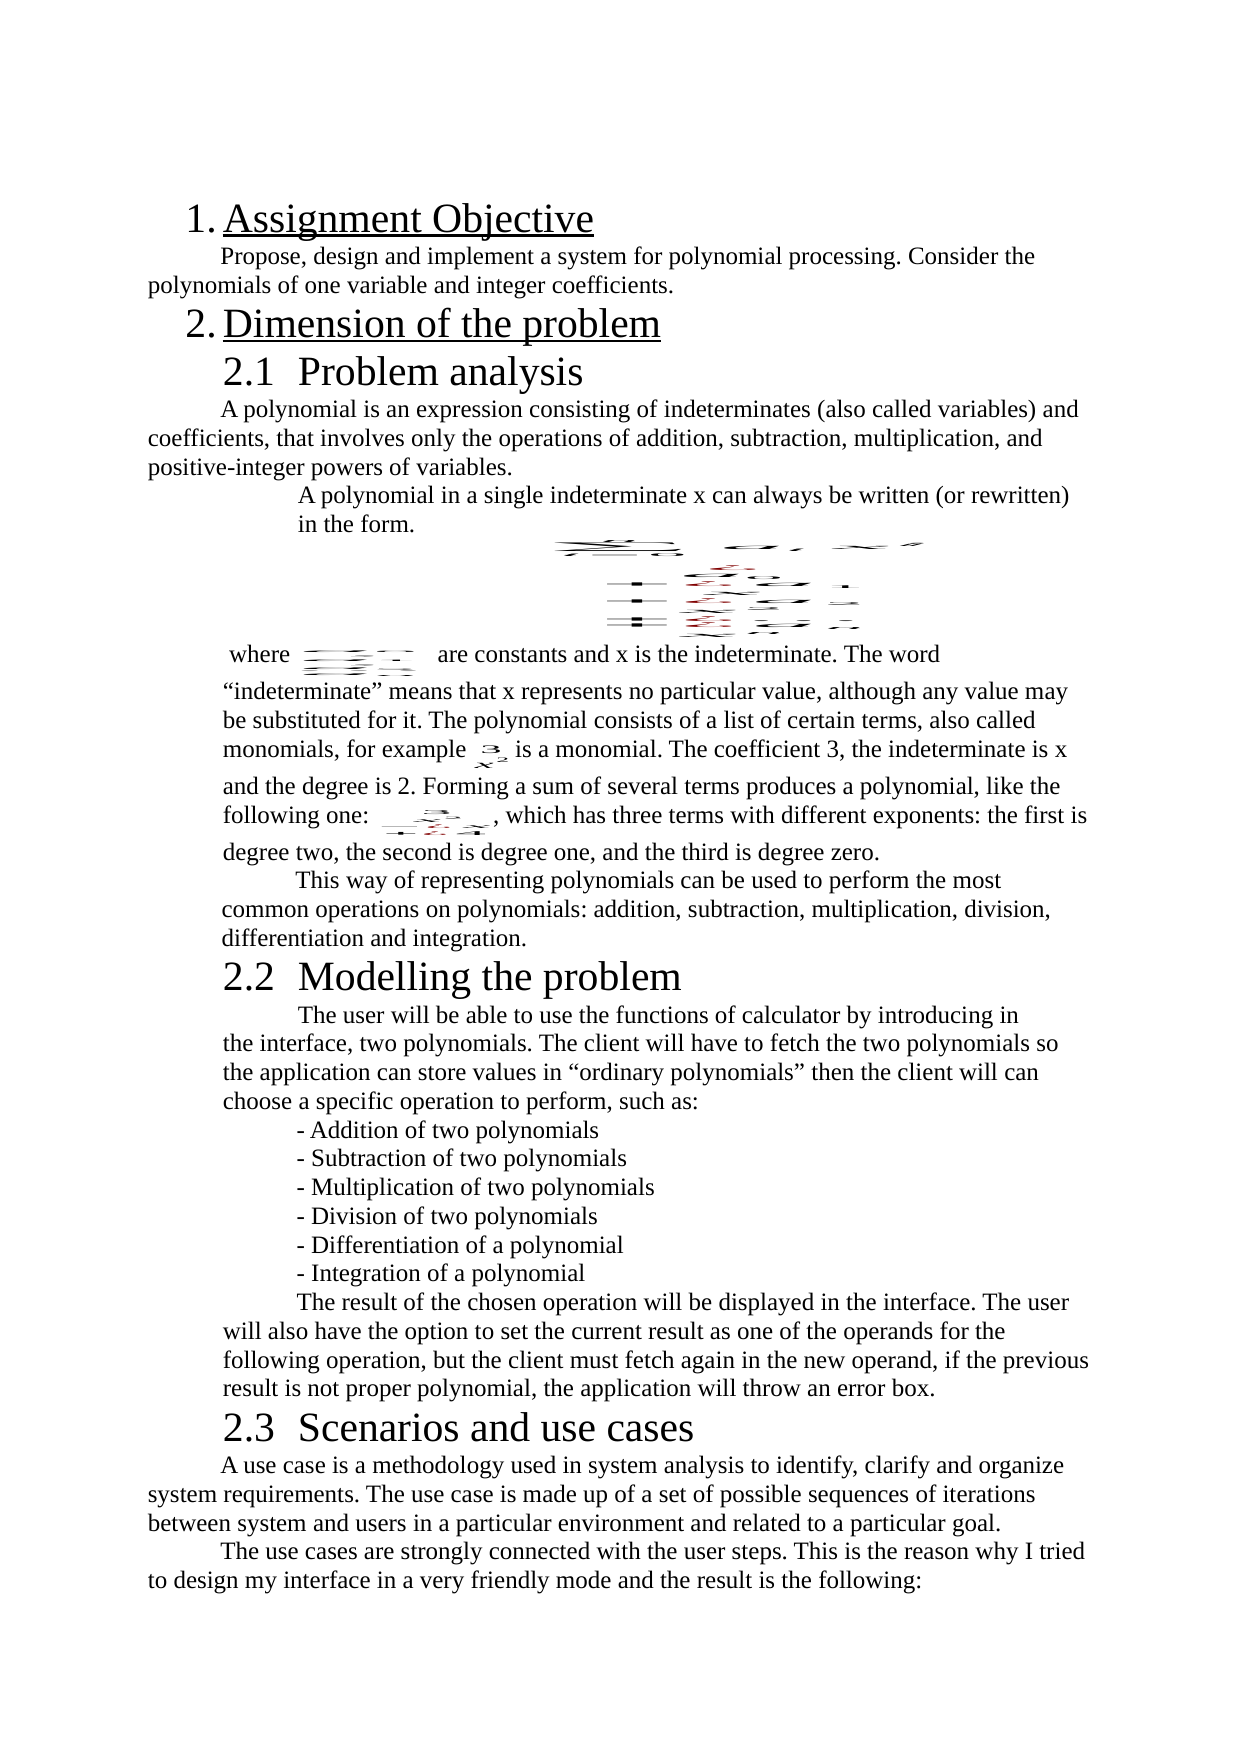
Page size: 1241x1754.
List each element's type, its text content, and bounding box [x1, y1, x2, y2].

list where are constants and x is the indeterminate. The word “indeterminate” means that x represents no particular value, although any value may be substituted for it. The polynomial consists of a list of certain terms, also called monomials, for example is a monomial. The coefficient 3, the indeterminate is x and the degree is 2. Forming a sum of several terms produces a polynomial, like the following one: , which has three terms with different exponents: the first is degree two, the second is degree one, and the third is degree zero. [223, 639, 1093, 866]
list Propose, design and implement a system for polynomial processing. Consider the polynomials of one variable and integer coefficients. [148, 241, 1093, 298]
list - Integration of a polynomial [223, 1258, 1093, 1287]
list The use cases are strongly connected with the user steps. This is the reason why I tried to design my interface in a very friendly mode and the result is the following: [148, 1536, 1093, 1594]
list - Addition of two polynomials [223, 1115, 1093, 1143]
list - Subtraction of two polynomials [223, 1143, 1093, 1172]
list Problem analysis [223, 346, 1093, 394]
list A use case is a methodology used in system analysis to identify, clarify and organize system requirements. The use case is made up of a set of possible sequences of iterations between system and users in a particular environment and related to a particular goal. [148, 1450, 1093, 1536]
list the interface, two polynomials. The client will have to fetch the two polynomials so the application can store values in “ordinary polynomials” then the client will can choose a specific operation to perform, such as: [223, 1028, 1093, 1115]
list A polynomial is an expression consisting of indeterminates (also called variables) and coefficients, that involves only the operations of addition, subtraction, multiplication, and positive-integer powers of variables. [148, 394, 1093, 481]
list This way of representing polynomials can be used to perform the most common operations on polynomials: addition, subtraction, multiplication, division, differentiation and integration. [221, 866, 1093, 952]
list Assignment Objective [185, 193, 1093, 241]
list - Division of two polynomials [223, 1201, 1093, 1230]
list Scenarios and use cases [223, 1402, 1093, 1450]
list The user will be able to use the functions of calculator by introducing in [298, 1000, 1093, 1028]
list Dimension of the problem [185, 298, 1093, 346]
list Modelling the problem [223, 952, 1093, 1000]
list The result of the chosen operation will be displayed in the interface. The user will also have the option to set the current result as one of the operands for the following operation, but the client must fetch again in the new operand, if the previous result is not proper polynomial, the application will throw an error box. [223, 1287, 1093, 1402]
list - Differentiation of a polynomial [223, 1230, 1093, 1258]
list A polynomial in a single indeterminate x can always be written (or rewritten) in the form. [298, 481, 1093, 538]
list - Multiplication of two polynomials [223, 1172, 1093, 1201]
